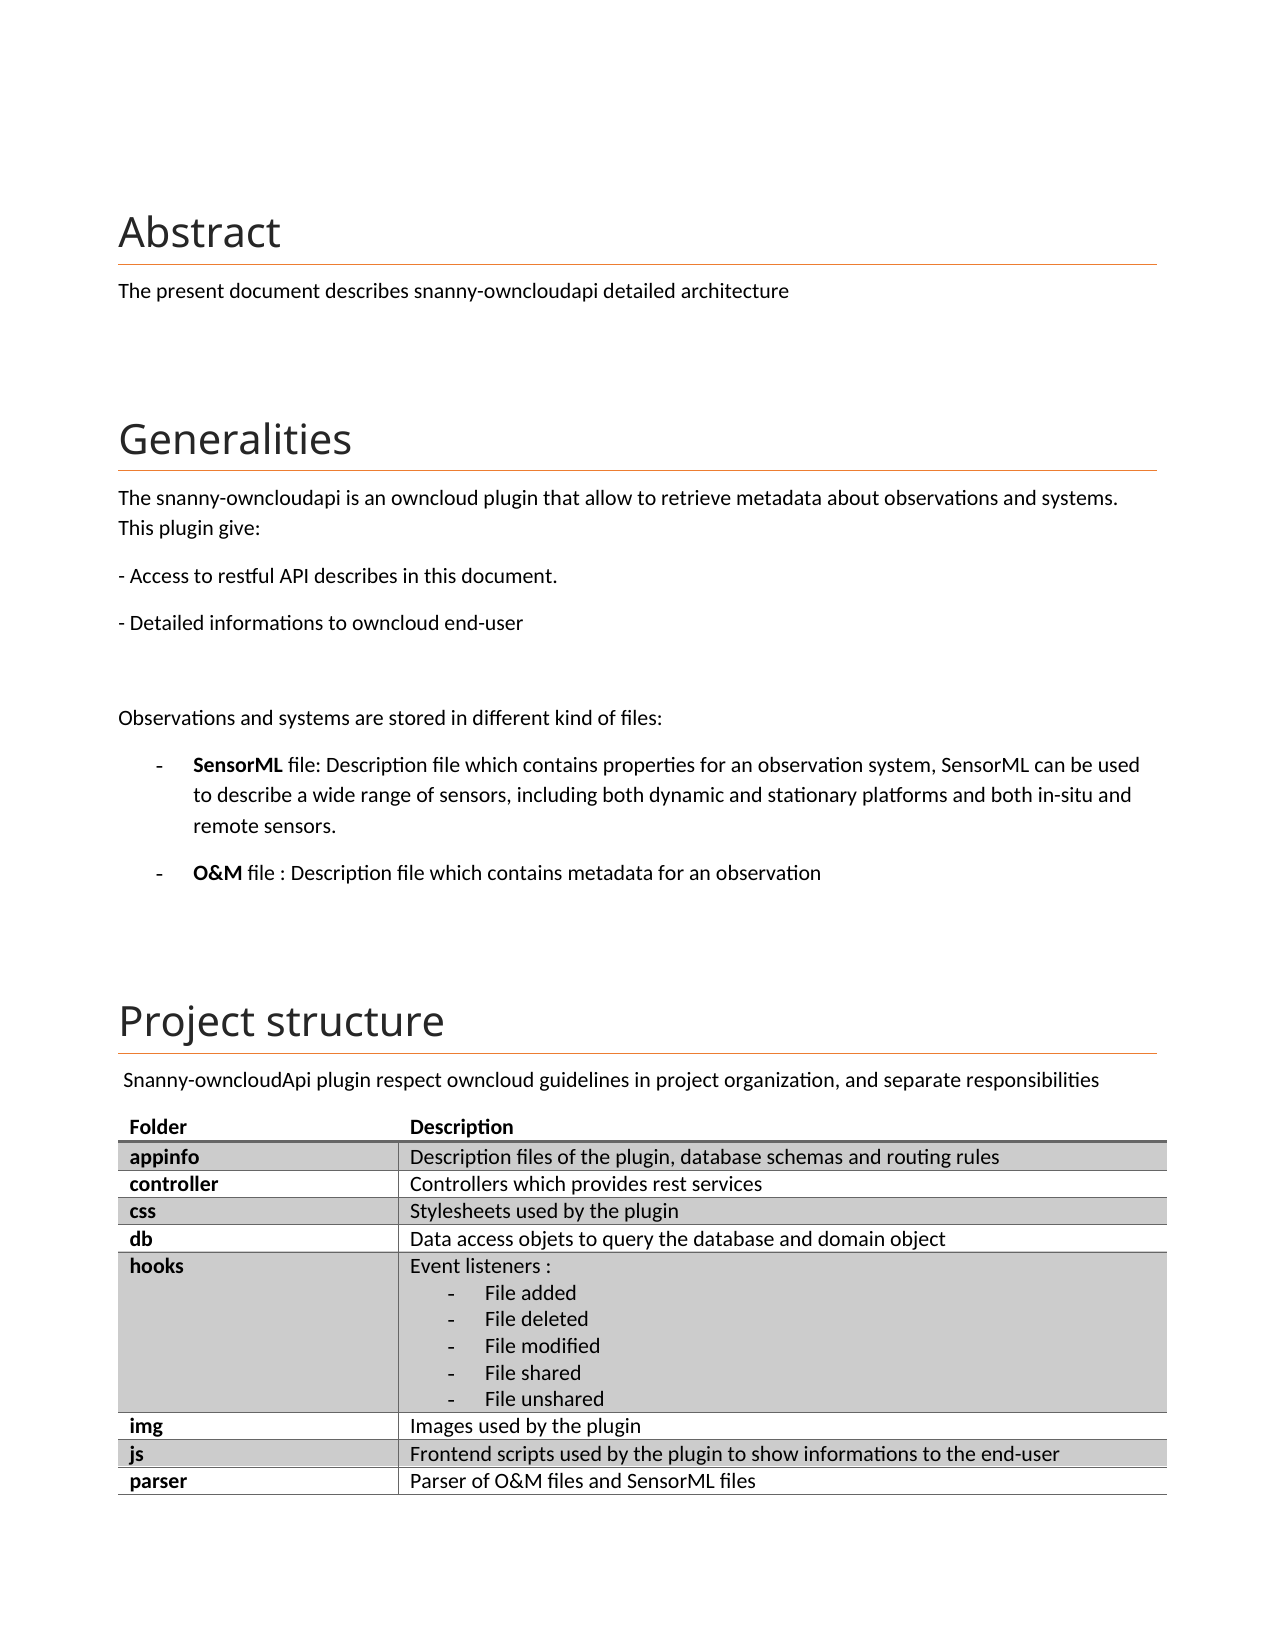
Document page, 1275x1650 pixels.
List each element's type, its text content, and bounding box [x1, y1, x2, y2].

text The present document describes snanny-owncloudapi detailed architecture [118, 277, 1157, 304]
table_cell Controllers which provides rest services [399, 1171, 1167, 1197]
table_cell js [118, 1440, 398, 1466]
table_cell img [118, 1413, 398, 1439]
table_cell appinfo [118, 1143, 398, 1170]
list O&M file : Description file which contains metadata for an observation [156, 859, 1157, 886]
text - Detailed informations to owncloud end-user [118, 609, 1157, 636]
table_header Folder [118, 1114, 399, 1140]
subtitle Abstract [118, 203, 1157, 264]
text - Access to restful API describes in this document. [118, 562, 1157, 588]
text The snanny-owncloudapi is an owncloud plugin that allow to retrieve metadata about observations and systems. This plugin give: [118, 484, 1157, 541]
table_header Description [399, 1114, 1167, 1140]
subtitle Project structure [118, 992, 1157, 1053]
text Observations and systems are stored in different kind of files: [118, 704, 1157, 730]
table_cell Images used by the plugin [399, 1413, 1167, 1439]
text Snanny-owncloudApi plugin respect owncloud guidelines in project organization, and separate responsibilities [118, 1066, 1157, 1093]
table_cell Description files of the plugin, database schemas and routing rules [399, 1143, 1167, 1170]
table_cell db [118, 1225, 398, 1251]
table_cell hooks [118, 1253, 398, 1412]
table_cell Data access objets to query the database and domain object [399, 1225, 1167, 1251]
table_cell Frontend scripts used by the plugin to show informations to the end-user [399, 1440, 1167, 1466]
table_cell Stylesheets used by the plugin [399, 1198, 1167, 1224]
table_cell Event listeners : File added File deleted File modified File shared File unshared [399, 1253, 1167, 1412]
table_cell parser [118, 1468, 398, 1493]
table_cell controller [118, 1171, 398, 1197]
list SensorML file: Description file which contains properties for an observation system, SensorML can be used to describe a wide range of sensors, including both dynamic and stationary platforms and both in-situ and remote sensors. [156, 751, 1157, 839]
table_cell Parser of O&M files and SensorML files [399, 1468, 1167, 1493]
table_cell css [118, 1198, 398, 1224]
subtitle Generalities [118, 409, 1157, 470]
